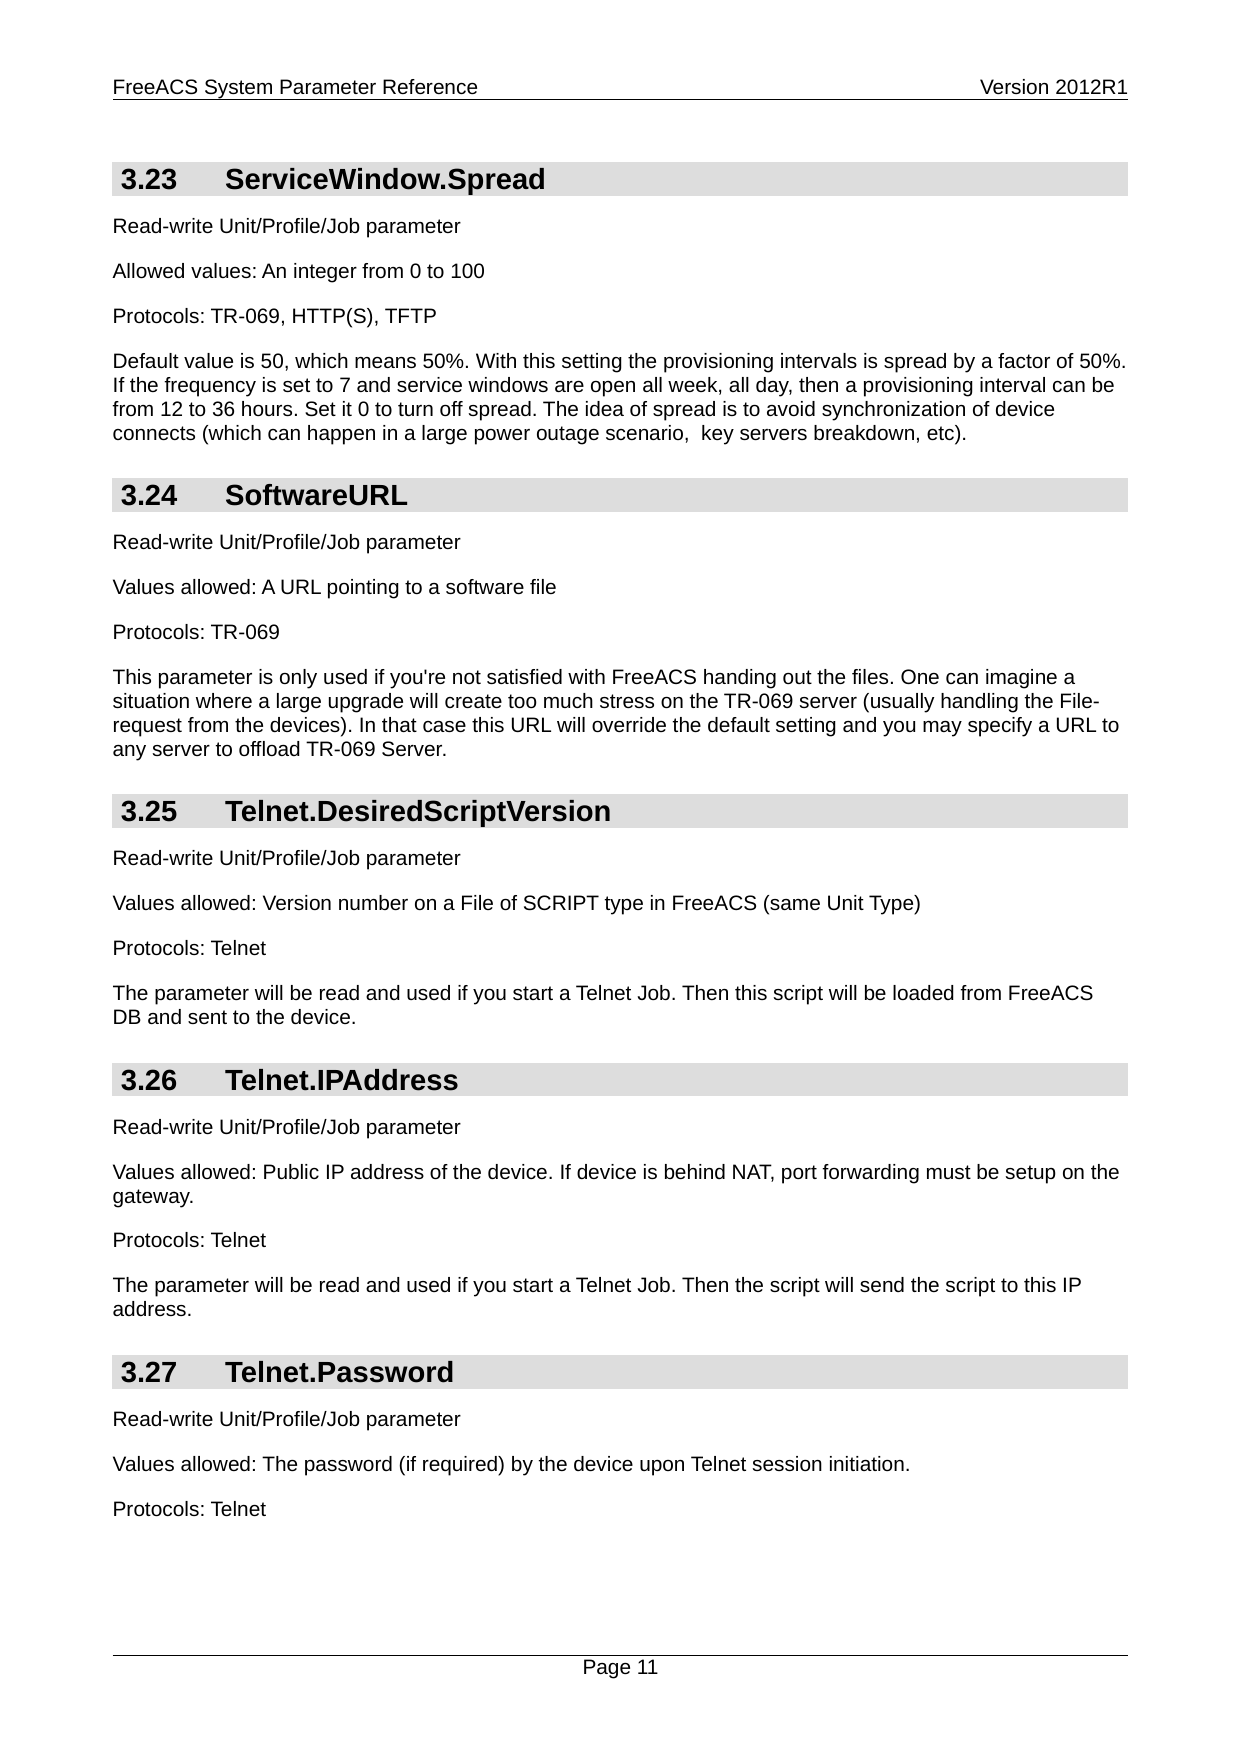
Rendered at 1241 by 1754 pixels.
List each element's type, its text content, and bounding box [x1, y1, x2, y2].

text Values allowed: Version number on a File of SCRIPT type in FreeACS (same Unit Type) [112, 891, 1128, 915]
text Protocols: Telnet [112, 1497, 1128, 1521]
text Protocols: Telnet [112, 936, 1128, 960]
text Read-write Unit/Profile/Job parameter [112, 214, 1128, 238]
text Default value is 50, which means 50%. With this setting the provisioning intervals is spread by a factor of 50%. If the frequency is set to 7 and service windows are open all week, all day, then a provisioning interval can be from 12 to 36 hours. Set it 0 to turn off spread. The idea of spread is to avoid synchronization of device connects (which can happen in a large power outage scenario, key servers breakdown, etc). [112, 348, 1128, 444]
subtitle Telnet.Password [112, 1355, 1128, 1389]
text This parameter is only used if you're not satisfied with FreeACS handing out the files. One can imagine a situation where a large upgrade will create too much stress on the TR-069 server (usually handling the File-request from the devices). In that case this URL will override the default setting and you may specify a URL to any server to offload TR-069 Server. [112, 665, 1128, 761]
subtitle Telnet.DesiredScriptVersion [112, 794, 1128, 828]
subtitle Telnet.IPAddress [112, 1063, 1128, 1096]
text Values allowed: A URL pointing to a software file [112, 575, 1128, 599]
text Read-write Unit/Profile/Job parameter [112, 1114, 1128, 1138]
text Values allowed: Public IP address of the device. If device is behind NAT, port forwarding must be setup on the gateway. [112, 1159, 1128, 1207]
text Allowed values: An integer from 0 to 100 [112, 259, 1128, 283]
text Read-write Unit/Profile/Job parameter [112, 846, 1128, 870]
text Read-write Unit/Profile/Job parameter [112, 1407, 1128, 1431]
text Protocols: Telnet [112, 1228, 1128, 1252]
text Protocols: TR-069, HTTP(S), TFTP [112, 303, 1128, 327]
text The parameter will be read and used if you start a Telnet Job. Then the script will send the script to this IP address. [112, 1273, 1128, 1321]
text Protocols: TR-069 [112, 620, 1128, 644]
subtitle ServiceWindow.Spread [112, 162, 1128, 196]
subtitle SoftwareURL [112, 478, 1128, 512]
text Read-write Unit/Profile/Job parameter [112, 530, 1128, 554]
text The parameter will be read and used if you start a Telnet Job. Then this script will be loaded from FreeACS DB and sent to the device. [112, 981, 1128, 1029]
text Values allowed: The password (if required) by the device upon Telnet session initiation. [112, 1452, 1128, 1476]
